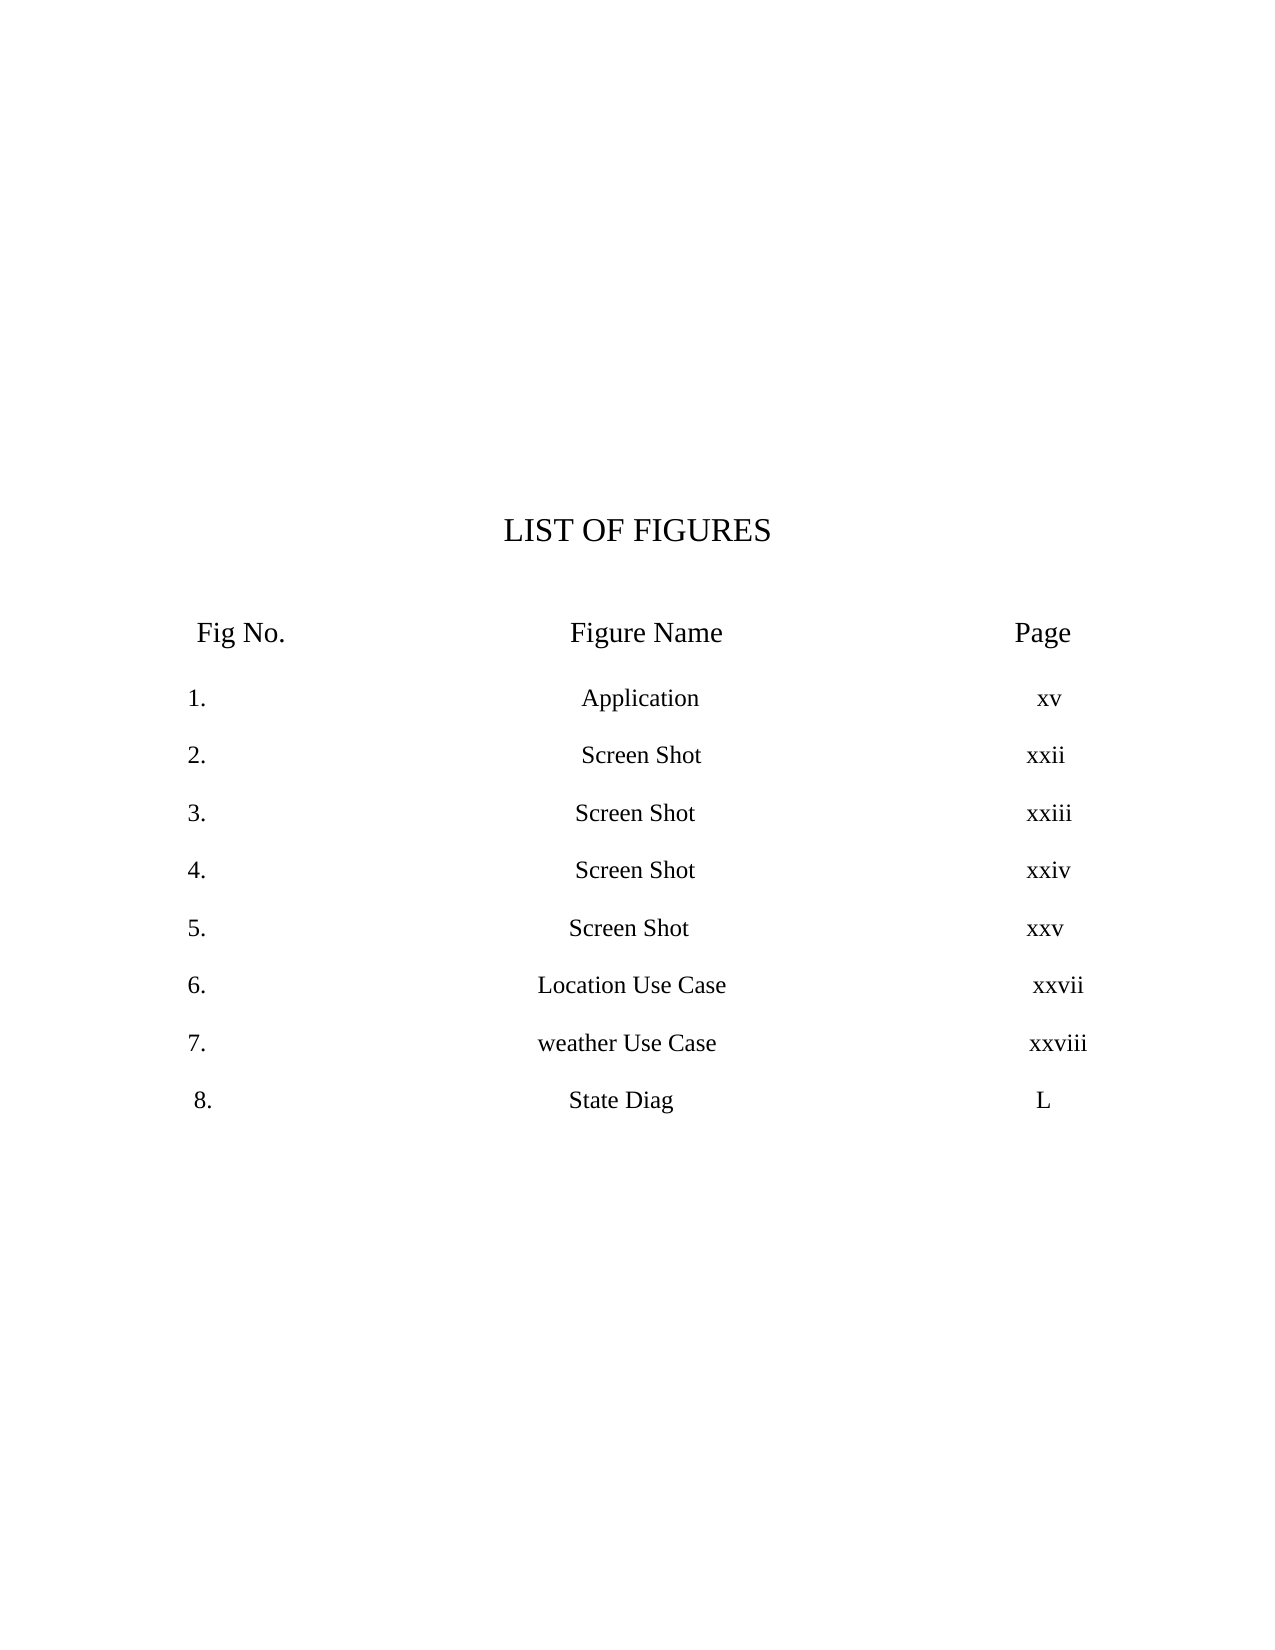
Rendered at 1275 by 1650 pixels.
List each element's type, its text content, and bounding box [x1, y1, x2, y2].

text 4. Screen Shot xxiv [187, 855, 1087, 884]
text Fig No. Figure Name Page [187, 616, 1087, 649]
text 3. Screen Shot xxiii [187, 798, 1087, 826]
text 8. State Diag L [187, 1085, 1087, 1114]
text 7. weather Use Case xxviii [187, 1028, 1087, 1056]
text 5. Screen Shot xxv [187, 913, 1087, 941]
text 1. Application xv [187, 683, 1087, 711]
text 6. Location Use Case xxvii [187, 970, 1087, 999]
text LIST OF FIGURES [187, 510, 1087, 548]
text 2. Screen Shot xxii [187, 740, 1087, 769]
